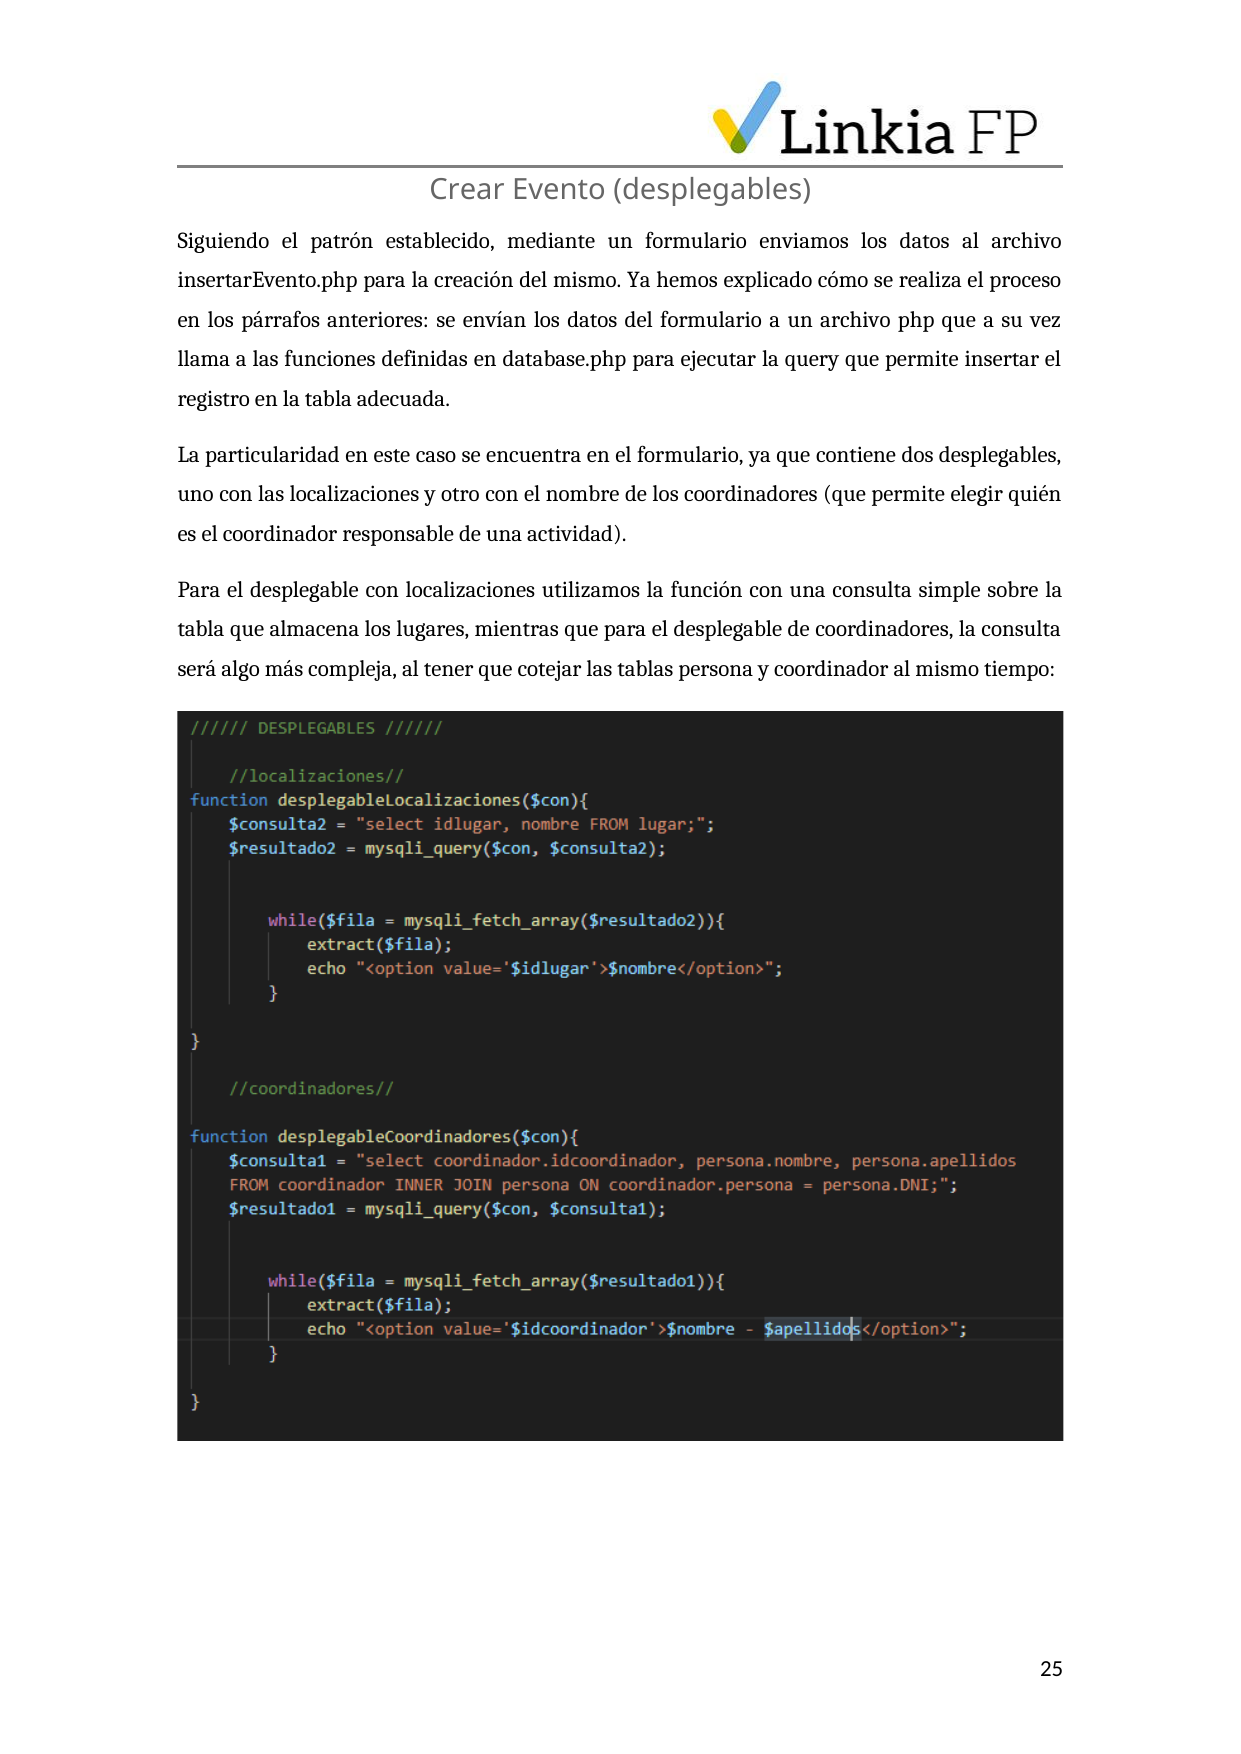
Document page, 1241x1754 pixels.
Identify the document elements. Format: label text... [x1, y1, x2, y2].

text Crear Evento (desplegables) [177, 168, 1063, 208]
picture [177, 711, 1064, 1441]
text Siguiendo el patrón establecido, mediante un formulario enviamos los datos al archivo insertarEvento.php para la creación del mismo. Ya hemos explicado cómo se realiza el proceso en los párrafos anteriores: se envían los datos del formulario a un archivo php que a su vez llama a las funciones definidas en database.php para ejecutar la query que permite insertar el registro en la tabla adecuada. [177, 227, 1063, 412]
text Para el desplegable con localizaciones utilizamos la función con una consulta simple sobre la tabla que almacena los lugares, mientras que para el desplegable de coordinadores, la consulta será algo más compleja, al tener que cotejar las tablas persona y coordinador al mismo tiempo: [177, 577, 1063, 682]
text La particularidad en este caso se encuentra en el formulario, ya que contiene dos desplegables, uno con las localizaciones y otro con el nombre de los coordinadores (que permite elegir quién es el coordinador responsable de una actividad). [177, 442, 1063, 547]
